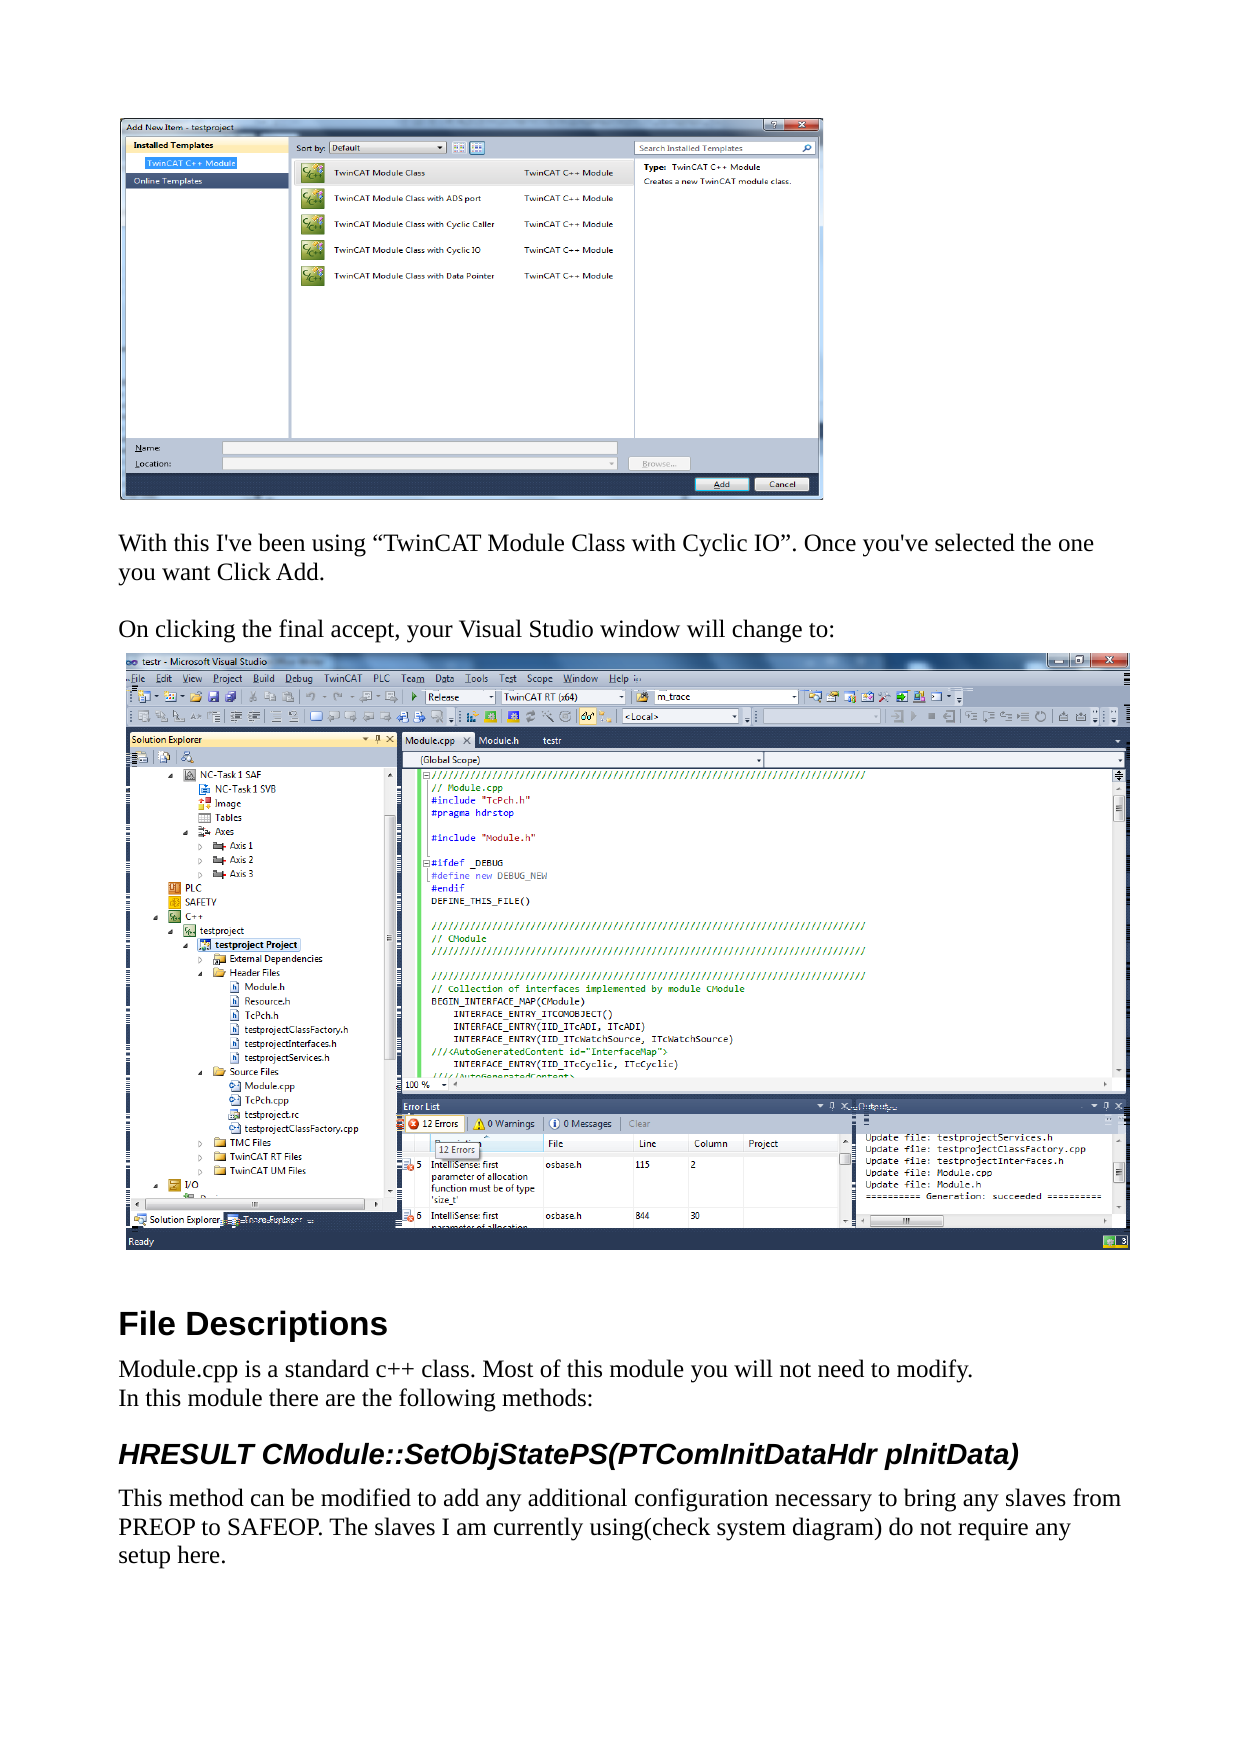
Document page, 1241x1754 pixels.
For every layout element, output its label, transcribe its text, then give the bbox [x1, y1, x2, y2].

text With this I've been using “TwinCAT Module Class with Cyclic IO”. Once you've selected the one you want Click Add. [118, 528, 1122, 586]
subtitle HRESULT CModule::SetObjStatePS(PTComInitDataHdr pInitData) [118, 1437, 1122, 1471]
picture [120, 118, 824, 500]
subtitle File Descriptions [118, 1303, 1122, 1342]
text Module.cpp is a standard c++ class. Most of this module you will not need to modify. [118, 1354, 1122, 1383]
picture [126, 653, 1130, 1250]
text In this module there are the following methods: [118, 1383, 1122, 1412]
text On clicking the final accept, your Visual Studio window will change to: [118, 614, 1122, 643]
text This method can be modified to add any additional configuration necessary to bring any slaves from PREOP to SAFEOP. The slaves I am currently using(check system diagram) do not require any setup here. [118, 1483, 1122, 1569]
